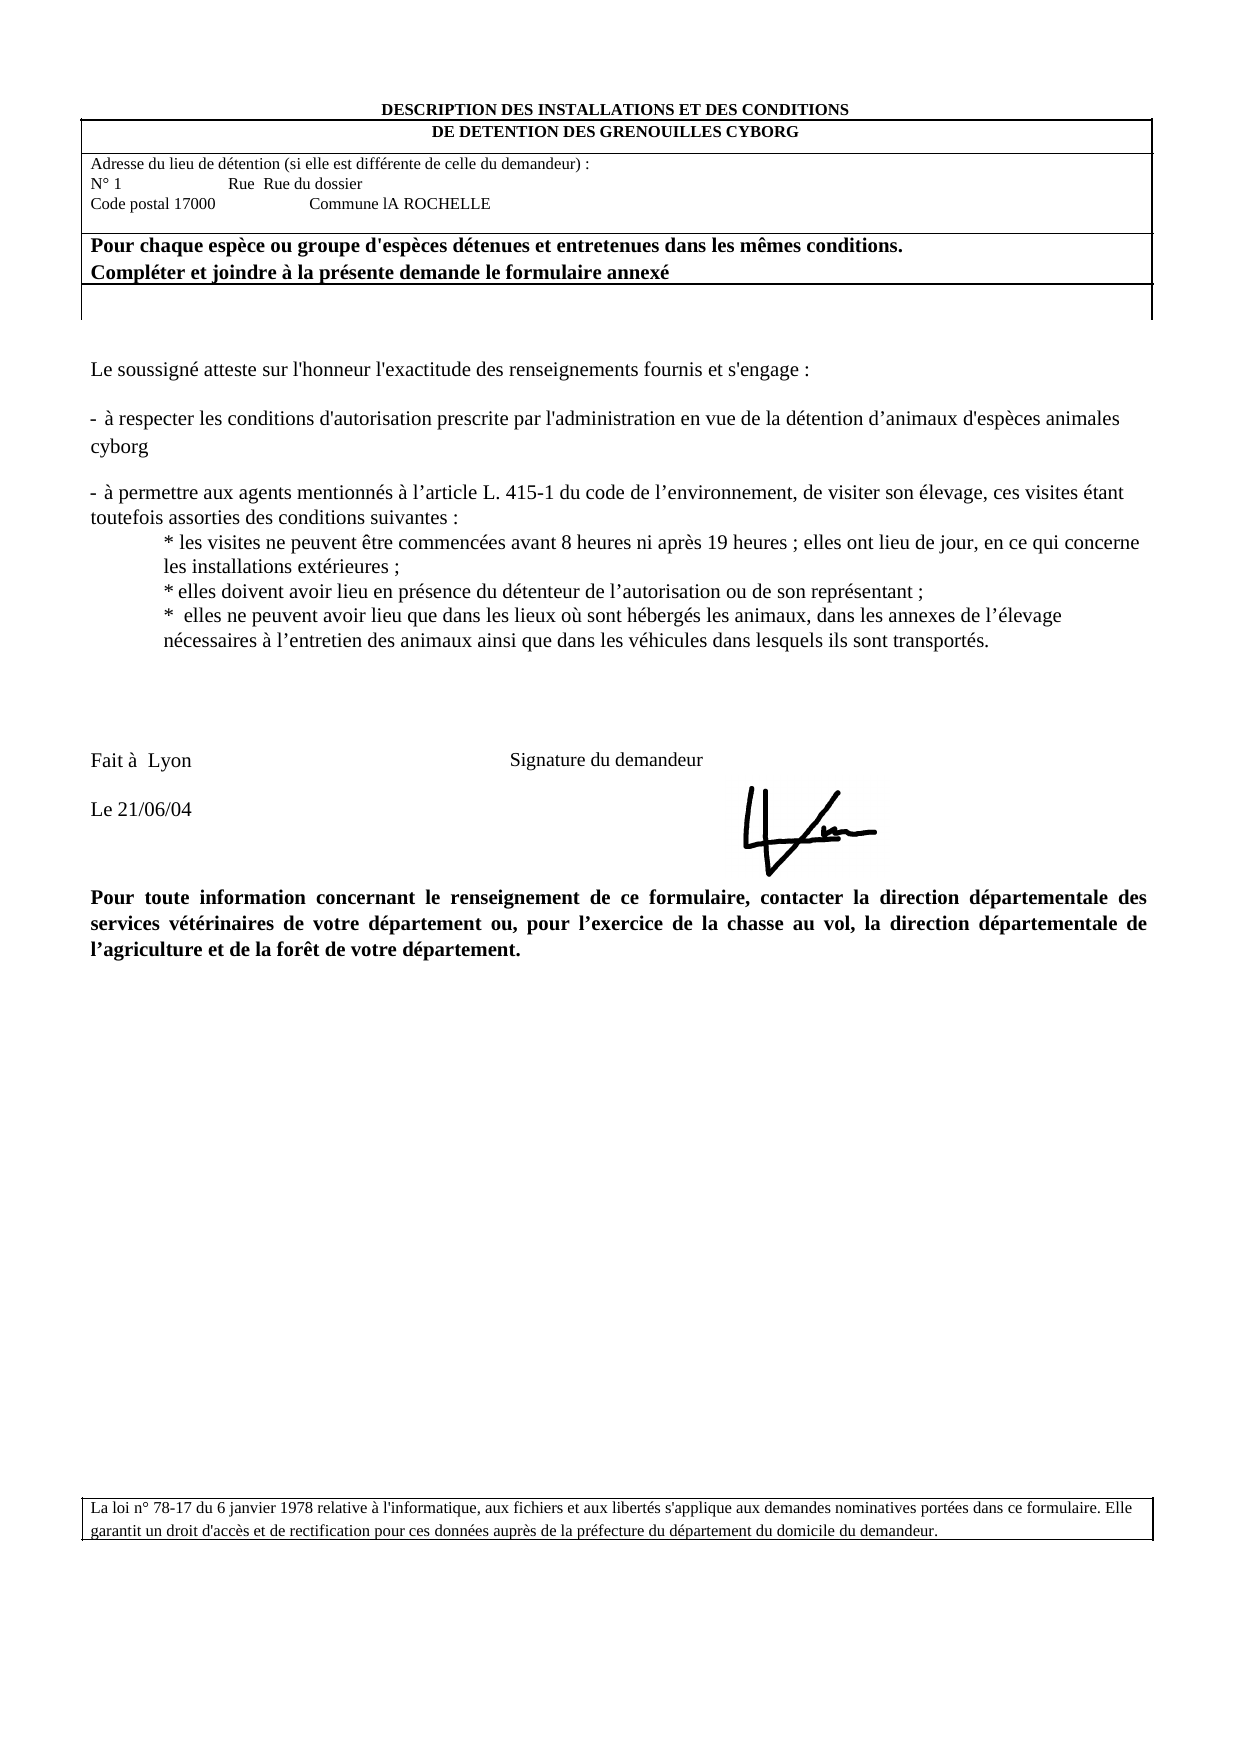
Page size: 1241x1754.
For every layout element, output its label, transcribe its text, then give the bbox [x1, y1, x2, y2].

list à respecter les conditions d'autorisation prescrite par l'administration en vue de la détention d’animaux d'espèces animales cyborg [89, 406, 1140, 458]
text Pour chaque espèce ou groupe d'espèces détenues et entretenues dans les mêmes conditions. [90, 234, 1148, 257]
list elles ne peuvent avoir lieu que dans les lieux où sont hébergés les animaux, dans les annexes de l’élevage nécessaires à l’entretien des animaux ainsi que dans les véhicules dans lesquels ils sont transportés. [163, 603, 1140, 652]
text Le 21/06/04 [90, 797, 725, 821]
list elles doivent avoir lieu en présence du détenteur de l’autorisation ou de son représentant ; [163, 579, 1148, 603]
text N° 1 Rue Rue du dossier [90, 174, 1148, 193]
text Compléter et joindre à la présente demande le formulaire annexé [90, 260, 1148, 283]
text DE DETENTION DES GRENOUILLES CYBORG [89, 122, 1141, 141]
text Le soussigné atteste sur l'honneur l'exactitude des renseignements fournis et s'engage : [90, 357, 1148, 381]
list à permettre aux agents mentionnés à l’article L. 415-1 du code de l’environnement, de visiter son élevage, ces visites étant toutefois assorties des conditions suivantes : [89, 479, 1140, 529]
text [890, 797, 1148, 821]
text La loi n° 78-17 du 6 janvier 1978 relative à l'informatique, aux fichiers et aux libertés s'applique aux demandes nominatives portées dans ce formulaire. Elle garantit un droit d'accès et de rectification pour ces données auprès de la préfecture du département du domicile du demandeur. [90, 1499, 1140, 1539]
text Adresse du lieu de détention (si elle est différente de celle du demandeur) : [90, 154, 1148, 173]
text Code postal 17000 Commune lA ROCHELLE [90, 193, 1148, 213]
text DESCRIPTION DES INSTALLATIONS ET DES CONDITIONS [89, 100, 1141, 119]
list les visites ne peuvent être commencées avant 8 heures ni après 19 heures ; elles ont lieu de jour, en ce qui concerne les installations extérieures ; [163, 530, 1140, 578]
text Pour toute information concernant le renseignement de ce formulaire, contacter la direction départementale des services vétérinaires de votre département ou, pour l’exercice de la chasse au vol, la direction départementale de l’agriculture et de la forêt de votre département. [90, 885, 1148, 961]
picture [725, 775, 890, 878]
text Signature du demandeur [509, 748, 1148, 771]
text Fait à Lyon [90, 748, 466, 772]
